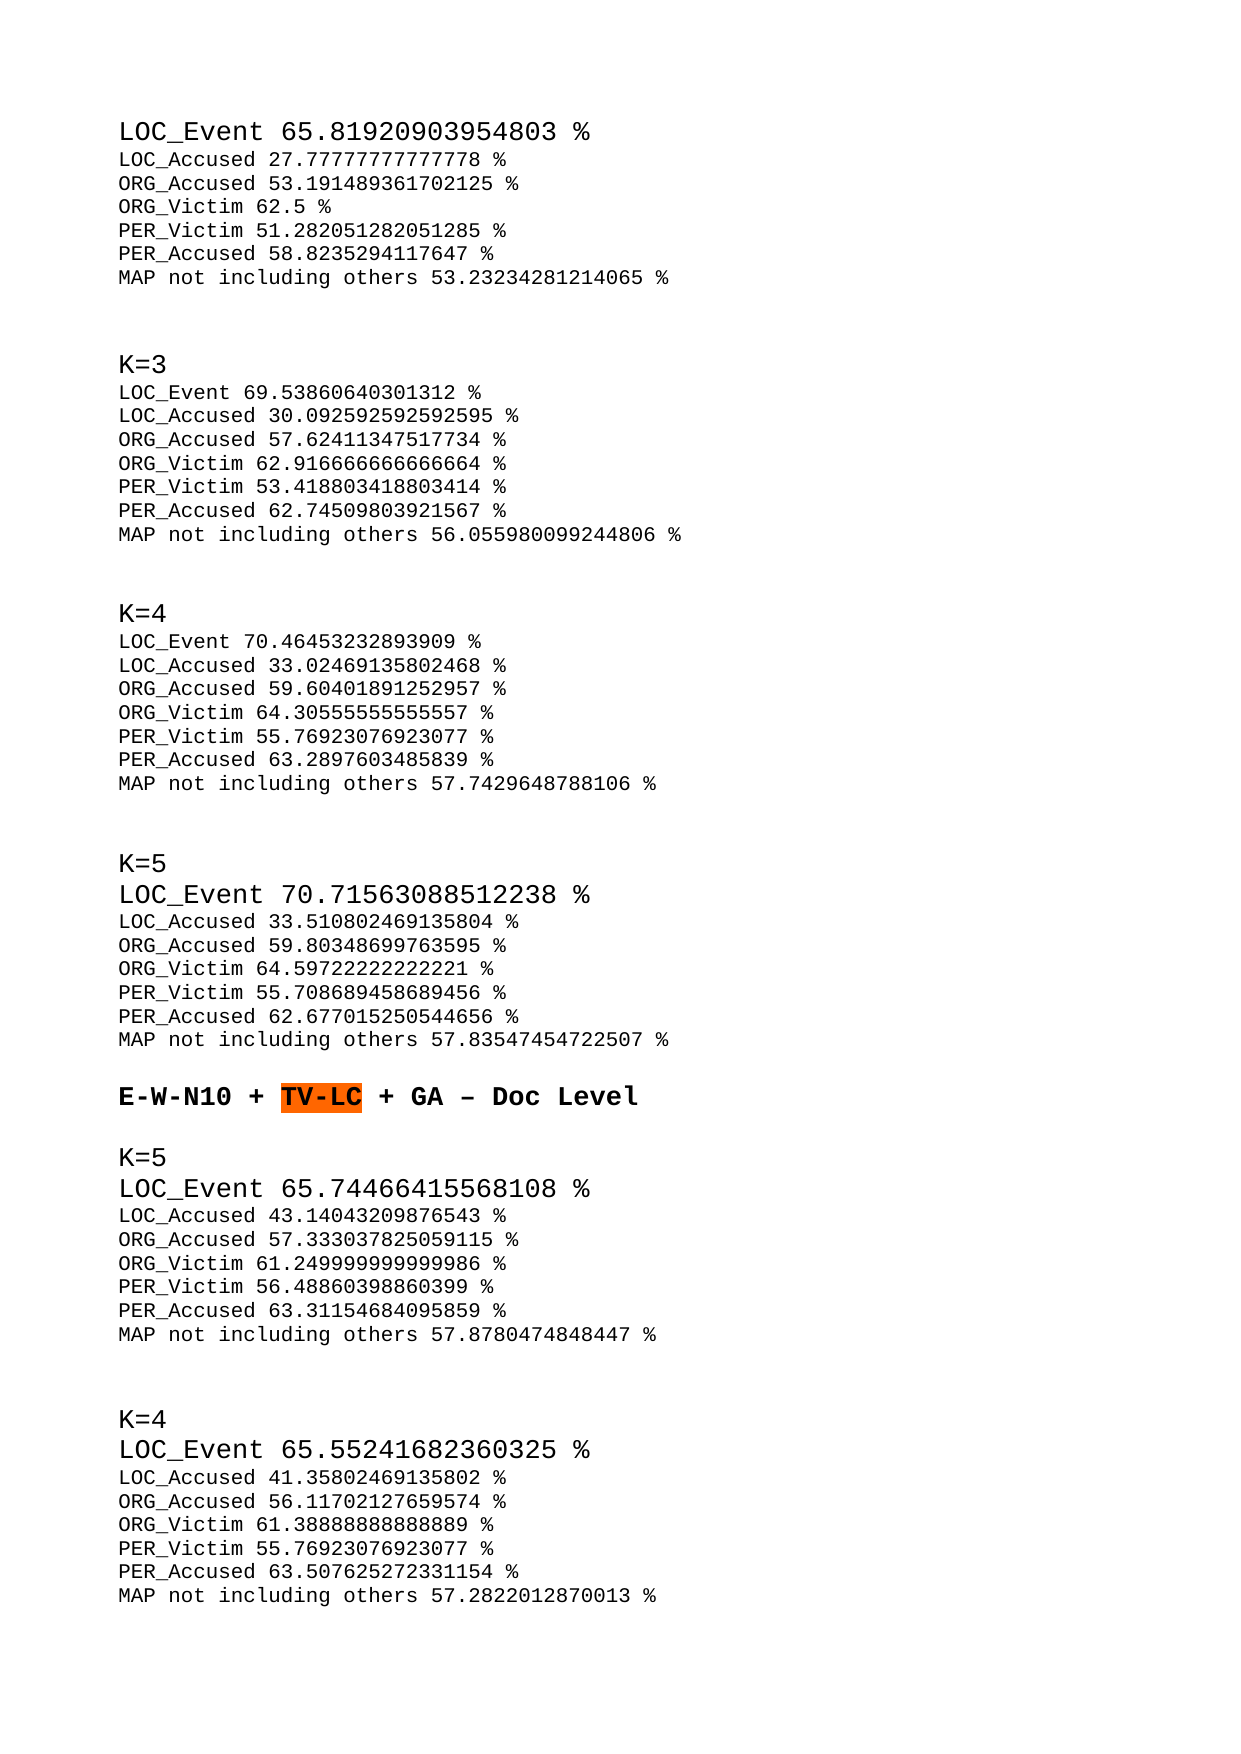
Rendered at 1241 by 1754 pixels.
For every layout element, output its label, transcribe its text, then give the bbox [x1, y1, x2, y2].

text ORG_Victim 64.59722222222221 % [118, 958, 1122, 982]
text PER_Accused 63.2897603485839 % [118, 749, 1122, 773]
text LOC_Event 65.74466415568108 % [118, 1175, 1122, 1205]
text E-W-N10 + TV-LC + GA – Doc Level [118, 1082, 1122, 1113]
text ORG_Accused 57.333037825059115 % [118, 1229, 1122, 1253]
text LOC_Accused 33.02469135802468 % [118, 655, 1122, 678]
text LOC_Accused 30.092592592592595 % [118, 405, 1122, 429]
text LOC_Accused 33.510802469135804 % [118, 911, 1122, 935]
text ORG_Victim 62.916666666666664 % [118, 453, 1122, 476]
text ORG_Accused 59.60401891252957 % [118, 678, 1122, 702]
text ORG_Victim 61.249999999999986 % [118, 1253, 1122, 1276]
text LOC_Event 70.46453232893909 % [118, 631, 1122, 655]
text PER_Accused 63.507625272331154 % [118, 1562, 1122, 1585]
text K=4 [118, 600, 1122, 631]
text K=5 [118, 1144, 1122, 1175]
text K=5 [118, 850, 1122, 880]
text K=4 [118, 1406, 1122, 1436]
text LOC_Event 70.71563088512238 % [118, 880, 1122, 911]
text PER_Victim 53.418803418803414 % [118, 476, 1122, 500]
text PER_Victim 51.282051282051285 % [118, 220, 1122, 243]
text PER_Accused 62.677015250544656 % [118, 1006, 1122, 1029]
text ORG_Accused 59.80348699763595 % [118, 935, 1122, 958]
text PER_Accused 62.74509803921567 % [118, 500, 1122, 523]
text MAP not including others 57.7429648788106 % [118, 773, 1122, 797]
text MAP not including others 57.8780474848447 % [118, 1324, 1122, 1347]
text ORG_Accused 53.191489361702125 % [118, 172, 1122, 196]
text K=3 [118, 351, 1122, 382]
text ORG_Accused 56.11702127659574 % [118, 1491, 1122, 1514]
text PER_Accused 63.31154684095859 % [118, 1300, 1122, 1324]
text LOC_Event 65.81920903954803 % [118, 118, 1122, 149]
text PER_Victim 55.76923076923077 % [118, 726, 1122, 749]
text MAP not including others 57.2822012870013 % [118, 1585, 1122, 1609]
text MAP not including others 56.055980099244806 % [118, 523, 1122, 547]
text LOC_Accused 43.14043209876543 % [118, 1205, 1122, 1229]
text PER_Victim 56.48860398860399 % [118, 1276, 1122, 1300]
text PER_Victim 55.708689458689456 % [118, 982, 1122, 1006]
text ORG_Victim 62.5 % [118, 196, 1122, 220]
text MAP not including others 53.23234281214065 % [118, 267, 1122, 291]
text ORG_Accused 57.62411347517734 % [118, 429, 1122, 453]
text LOC_Event 69.53860640301312 % [118, 382, 1122, 405]
text LOC_Accused 41.35802469135802 % [118, 1467, 1122, 1491]
text MAP not including others 57.83547454722507 % [118, 1029, 1122, 1053]
text LOC_Event 65.55241682360325 % [118, 1436, 1122, 1467]
text PER_Accused 58.8235294117647 % [118, 243, 1122, 267]
text ORG_Victim 64.30555555555557 % [118, 702, 1122, 726]
text LOC_Accused 27.77777777777778 % [118, 149, 1122, 172]
text ORG_Victim 61.38888888888889 % [118, 1514, 1122, 1538]
text PER_Victim 55.76923076923077 % [118, 1538, 1122, 1562]
